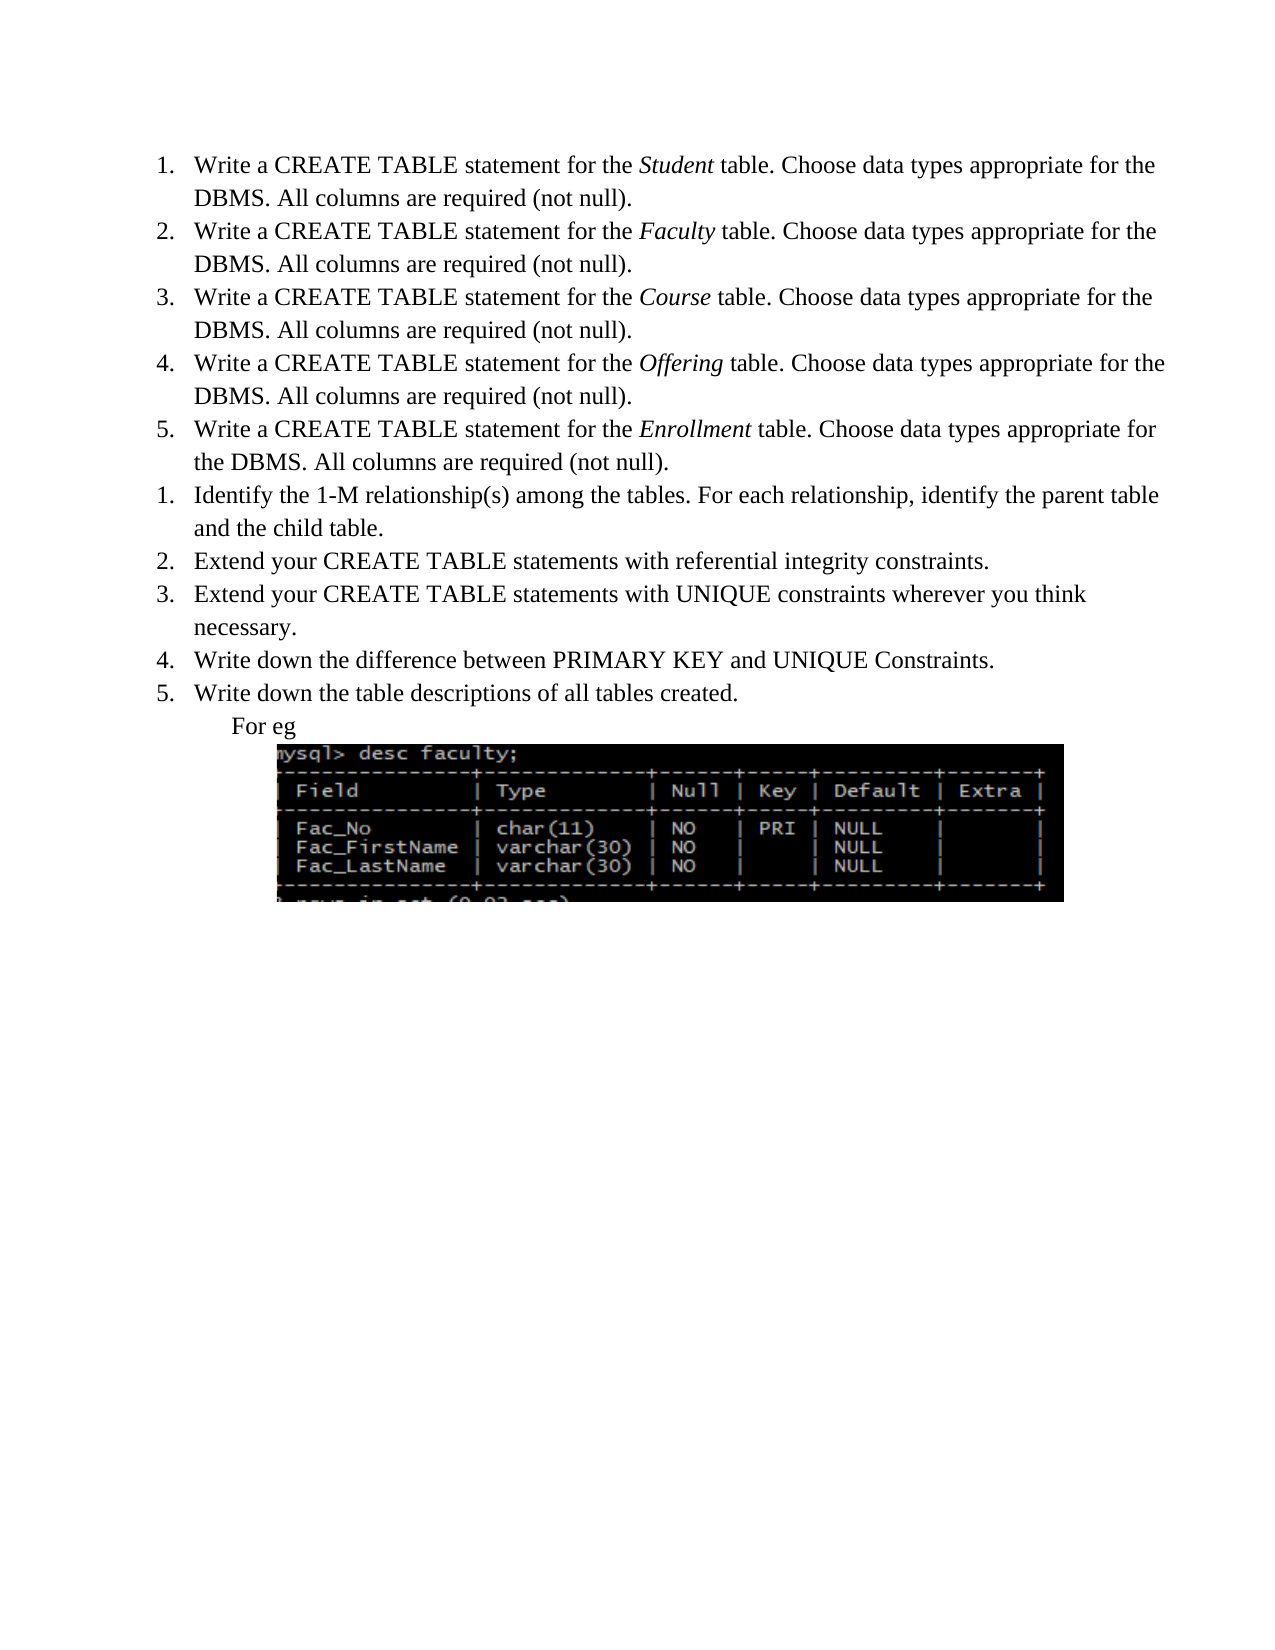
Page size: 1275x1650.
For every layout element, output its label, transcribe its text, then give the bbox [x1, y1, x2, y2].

list Extend your CREATE TABLE statements with referential integrity constraints. [156, 546, 1191, 575]
list Write a CREATE TABLE statement for the Student table. Choose data types appropriate for the DBMS. All columns are required (not null). [156, 150, 1191, 212]
list Write down the table descriptions of all tables created. [156, 678, 1191, 707]
list Write a CREATE TABLE statement for the Enrollment table. Choose data types appropriate for the DBMS. All columns are required (not null). [156, 414, 1191, 476]
list Identify the 1-M relationship(s) among the tables. For each relationship, identify the parent table and the child table. [156, 480, 1191, 542]
text For eg [231, 711, 1191, 740]
list Write a CREATE TABLE statement for the Offering table. Choose data types appropriate for the DBMS. All columns are required (not null). [156, 348, 1191, 410]
picture [276, 744, 1064, 902]
list Write a CREATE TABLE statement for the Faculty table. Choose data types appropriate for the DBMS. All columns are required (not null). [156, 216, 1191, 278]
list Write a CREATE TABLE statement for the Course table. Choose data types appropriate for the DBMS. All columns are required (not null). [156, 282, 1191, 344]
list Write down the difference between PRIMARY KEY and UNIQUE Constraints. [156, 645, 1191, 674]
list Extend your CREATE TABLE statements with UNIQUE constraints wherever you think necessary. [156, 579, 1191, 641]
